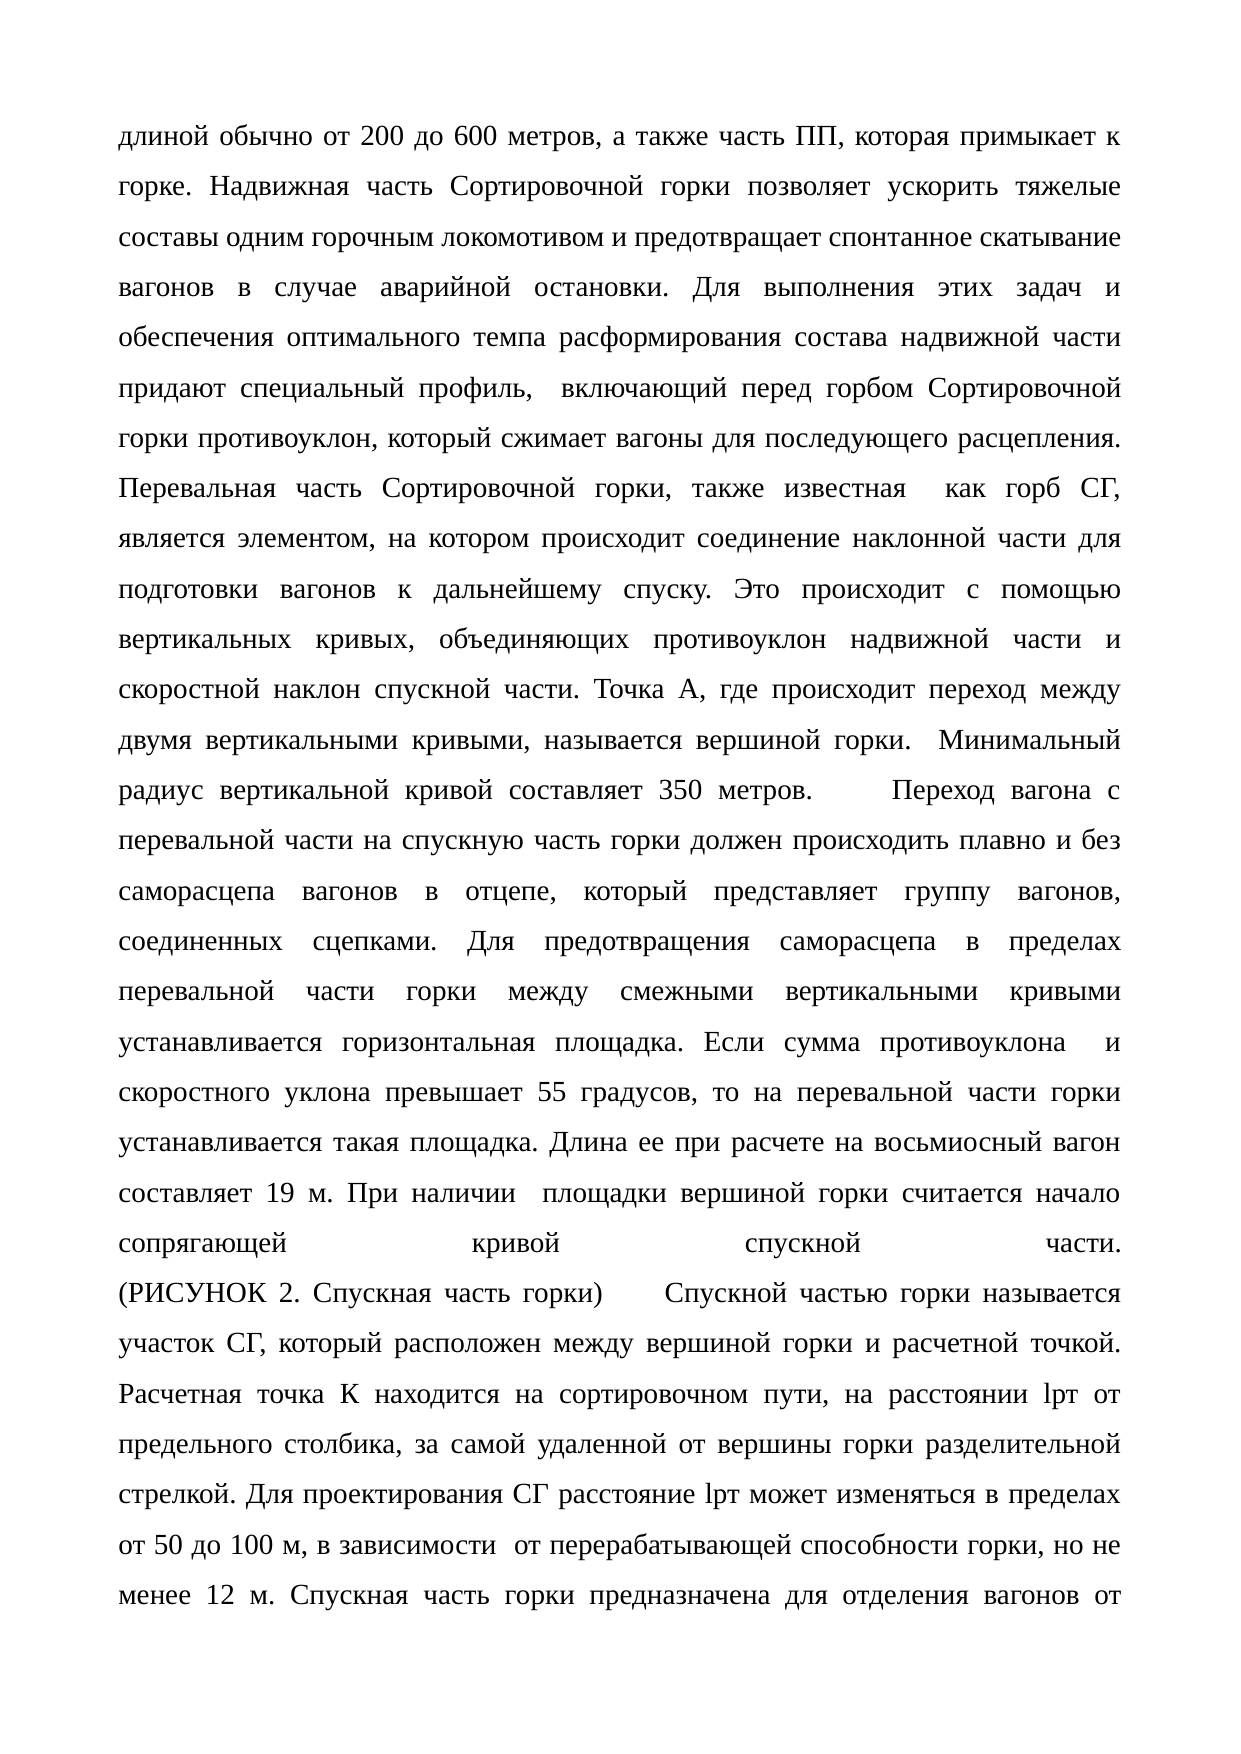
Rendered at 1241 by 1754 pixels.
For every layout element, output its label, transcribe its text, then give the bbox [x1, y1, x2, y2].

text длиной обычно от 200 до 600 метров, а также часть ПП, которая примыкает к горке. Надвижная часть Сортировочной горки позволяет ускорить тяжелые составы одним горочным локомотивом и предотвращает спонтанное скатывание вагонов в случае аварийной остановки. Для выполнения этих задач и обеспечения оптимального темпа расформирования состава надвижной части придают специальный профиль, включающий перед горбом Сортировочной горки противоуклон, который сжимает вагоны для последующего расцепления. Перевальная часть Сортировочной горки, также известная как горб СГ, является элементом, на котором происходит соединение наклонной части для подготовки вагонов к дальнейшему спуску. Это происходит с помощью вертикальных кривых, объединяющих противоуклон надвижной части и скоростной наклон спускной части. Точка А, где происходит переход между двумя вертикальными кривыми, называется вершиной горки. Минимальный радиус вертикальной кривой составляет 350 метров. Переход вагона с перевальной части на спускную часть горки должен происходить плавно и без саморасцепа вагонов в отцепе, который представляет группу вагонов, соединенных сцепками. Для предотвращения саморасцепа в пределах перевальной части горки между смежными вертикальными кривыми устанавливается горизонтальная площадка. Если сумма противоуклона и скоростного уклона превышает 55 градусов, то на перевальной части горки устанавливается такая площадка. Длина ее при расчете на восьмиосный вагон составляет 19 м. При наличии площадки вершиной горки считается начало сопрягающей кривой спускной части. (РИСУНОК 2. Спускная часть горки) Спускной частью горки называется участок СГ, который расположен между вершиной горки и расчетной точкой. Расчетная точка К находится на сортировочном пути, на расстоянии lрт от предельного столбика, за самой удаленной от вершины горки разделительной стрелкой. Для проектирования СГ расстояние lрт может изменяться в пределах от 50 до 100 м, в зависимости от перерабатывающей способности горки, но не менее 12 м. Спускная часть горки предназначена для отделения вагонов от [118, 118, 1122, 1611]
